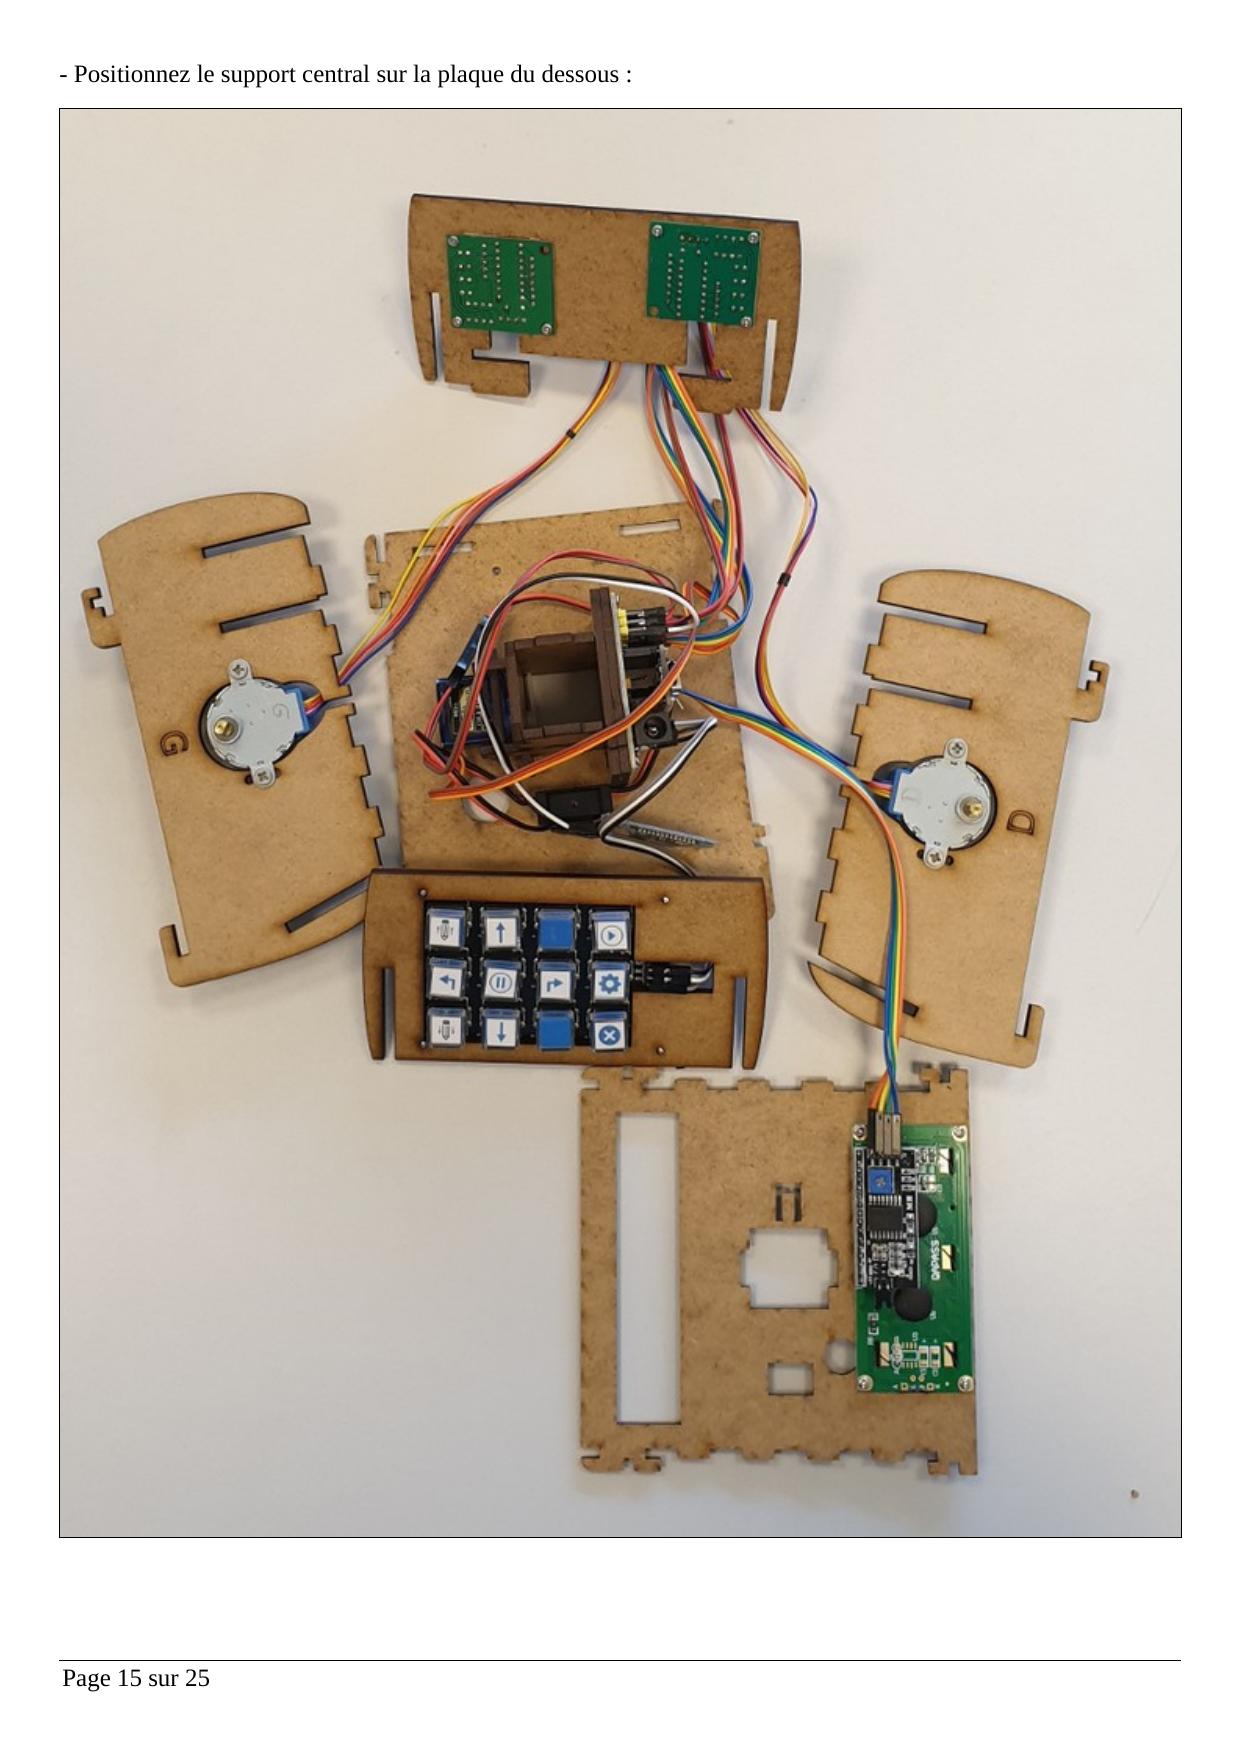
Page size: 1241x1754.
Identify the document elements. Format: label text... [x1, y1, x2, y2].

picture [60, 109, 1181, 1537]
text - Positionnez le support central sur la plaque du dessous : [59, 59, 1181, 88]
